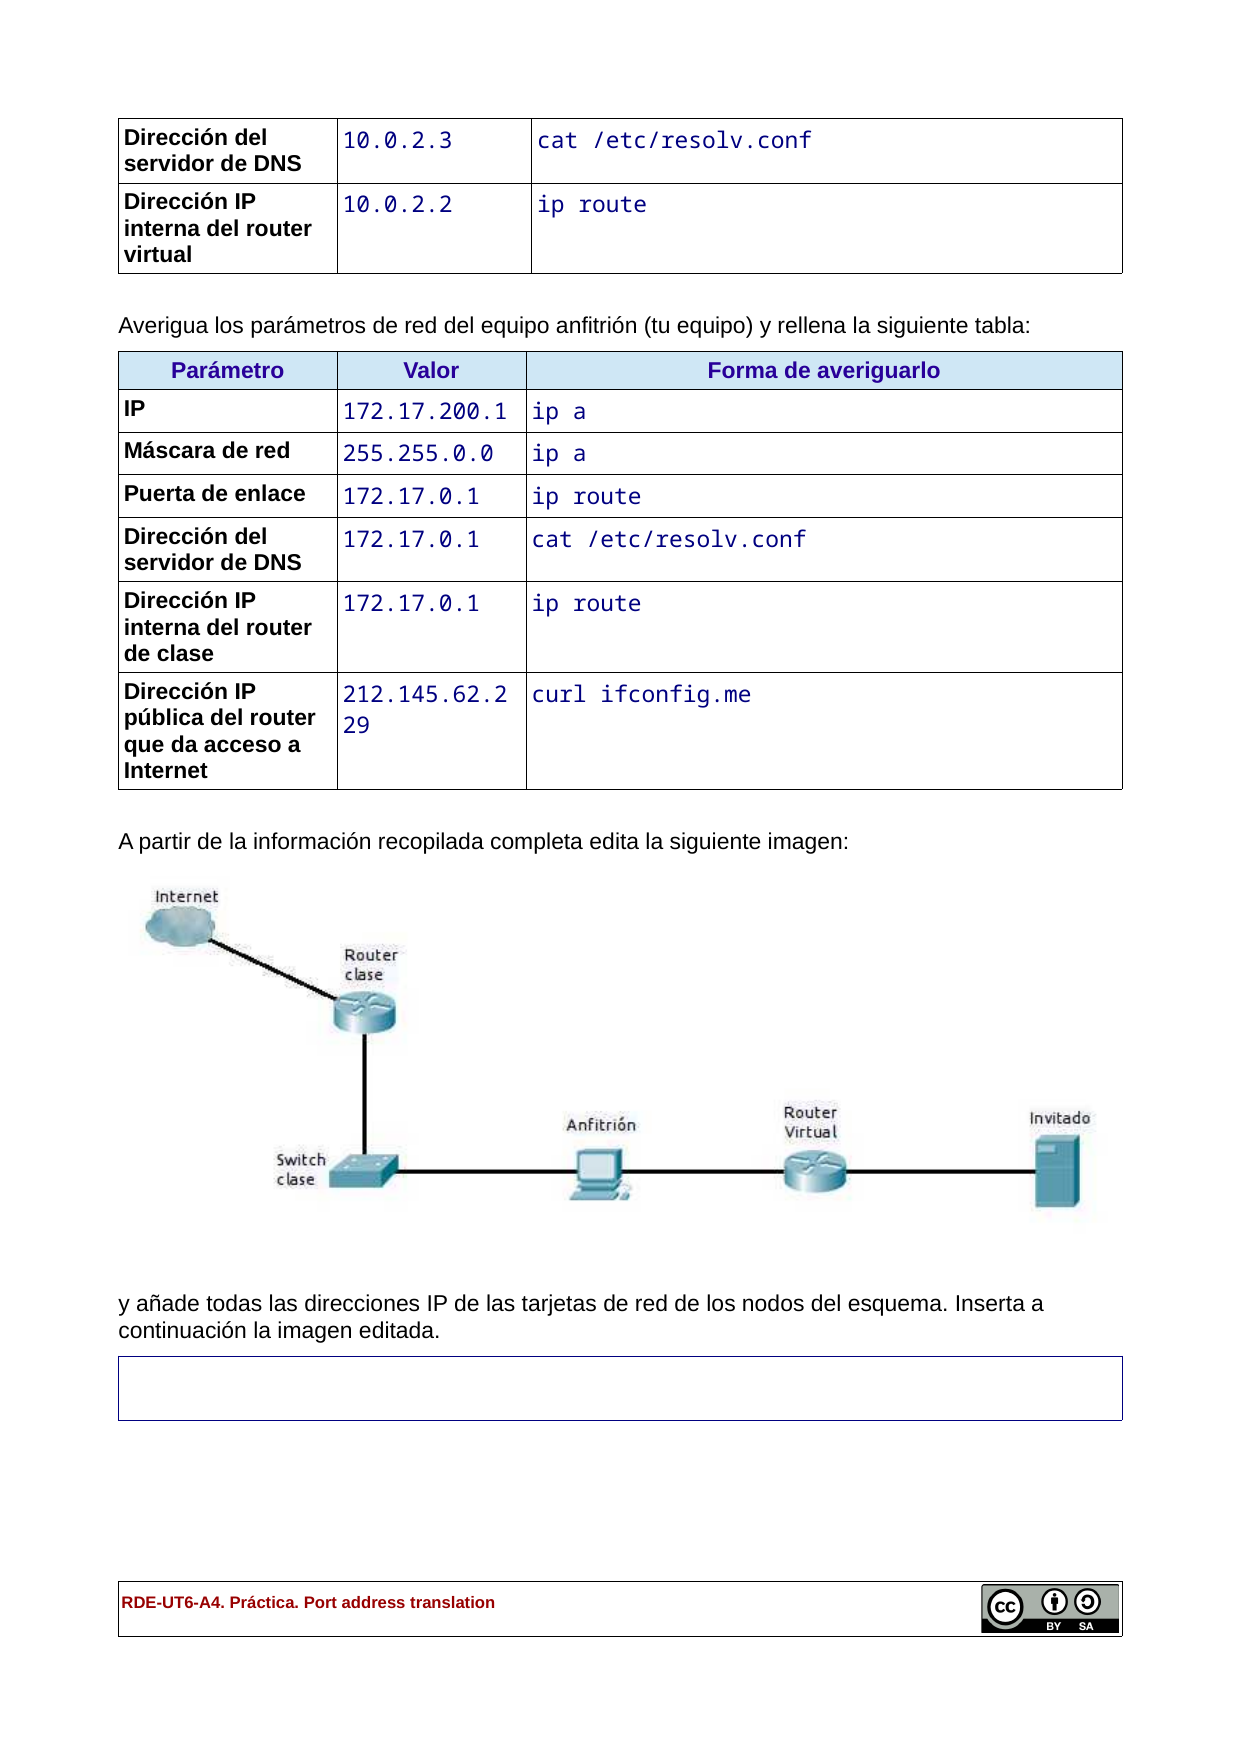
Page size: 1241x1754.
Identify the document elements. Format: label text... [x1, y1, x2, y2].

table_cell cat /etc/resolv.conf [527, 518, 1122, 581]
table_cell Puerta de enlace [119, 475, 337, 517]
text A partir de la información recopilada completa edita la siguiente imagen: [118, 828, 1122, 854]
table_cell curl ifconfig.me [527, 673, 1122, 789]
table_cell 10.0.2.3 [338, 119, 531, 182]
text Averigua los parámetros de red del equipo anfitrión (tu equipo) y rellena la siguiente tabla: [118, 312, 1122, 338]
table_cell 172.17.0.1 [338, 518, 526, 581]
table_cell ip route [527, 475, 1122, 517]
table_cell ip a [527, 433, 1122, 474]
table_header Forma de averiguarlo [527, 352, 1122, 389]
picture [981, 1584, 1119, 1633]
table_cell 172.17.0.1 [338, 582, 526, 672]
table_cell Dirección IP interna del router virtual [119, 184, 337, 273]
table_header [119, 1357, 1122, 1420]
table_cell 10.0.2.2 [338, 184, 531, 273]
picture [118, 866, 1123, 1291]
table_cell ip route [527, 582, 1122, 672]
table_cell 172.17.200.1 [338, 390, 526, 432]
text y añade todas las direcciones IP de las tarjetas de red de los nodos del esquema. Inserta a continuación la imagen editada. [118, 1291, 1122, 1343]
table_header Parámetro [119, 352, 337, 389]
table_cell Dirección del servidor de DNS [119, 518, 337, 581]
table_cell Máscara de red [119, 433, 337, 474]
table_cell Dirección IP pública del router que da acceso a Internet [119, 673, 337, 789]
table_cell cat /etc/resolv.conf [532, 119, 1122, 182]
table_cell Dirección IP interna del router de clase [119, 582, 337, 672]
table_cell 255.255.0.0 [338, 433, 526, 474]
table_cell IP [119, 390, 337, 432]
table_header Valor [338, 352, 526, 389]
table_cell ip a [527, 390, 1122, 432]
table_cell 212.145.62.229 [338, 673, 526, 789]
table_cell Dirección del servidor de DNS [119, 119, 337, 182]
table_cell ip route [532, 184, 1122, 273]
table_cell 172.17.0.1 [338, 475, 526, 517]
